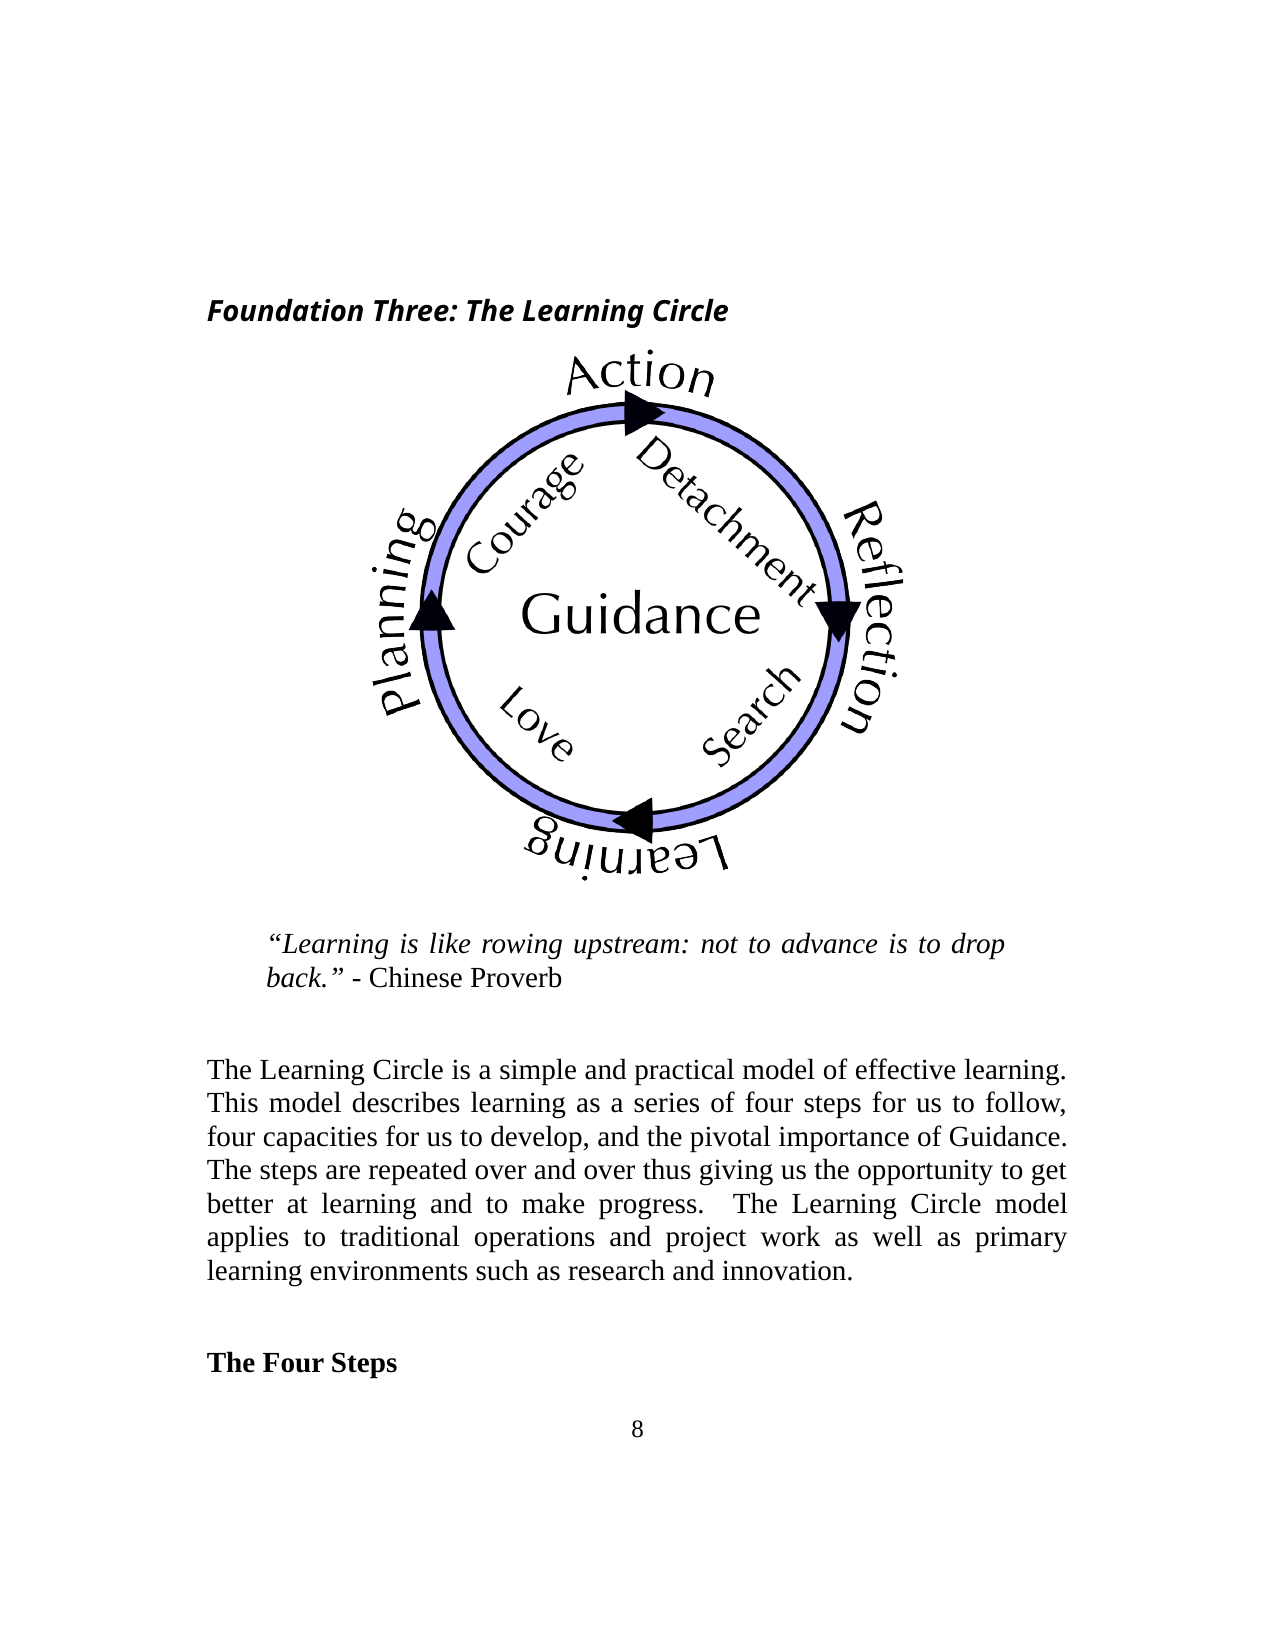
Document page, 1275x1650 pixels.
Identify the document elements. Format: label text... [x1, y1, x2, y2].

text “Learning is like rowing upstream: not to advance is to drop back.” - Chinese Proverb [266, 926, 1009, 993]
picture [371, 349, 904, 881]
subtitle Foundation Three: The Learning Circle [207, 291, 1068, 330]
text The Four Steps [207, 1345, 1068, 1379]
text The Learning Circle is a simple and practical model of effective learning. This model describes learning as a series of four steps for us to follow, four capacities for us to develop, and the pivotal importance of Guidance. The steps are repeated over and over thus giving us the opportunity to get better at learning and to make progress. The Learning Circle model applies to traditional operations and project work as well as primary learning environments such as research and innovation. [207, 1052, 1068, 1287]
